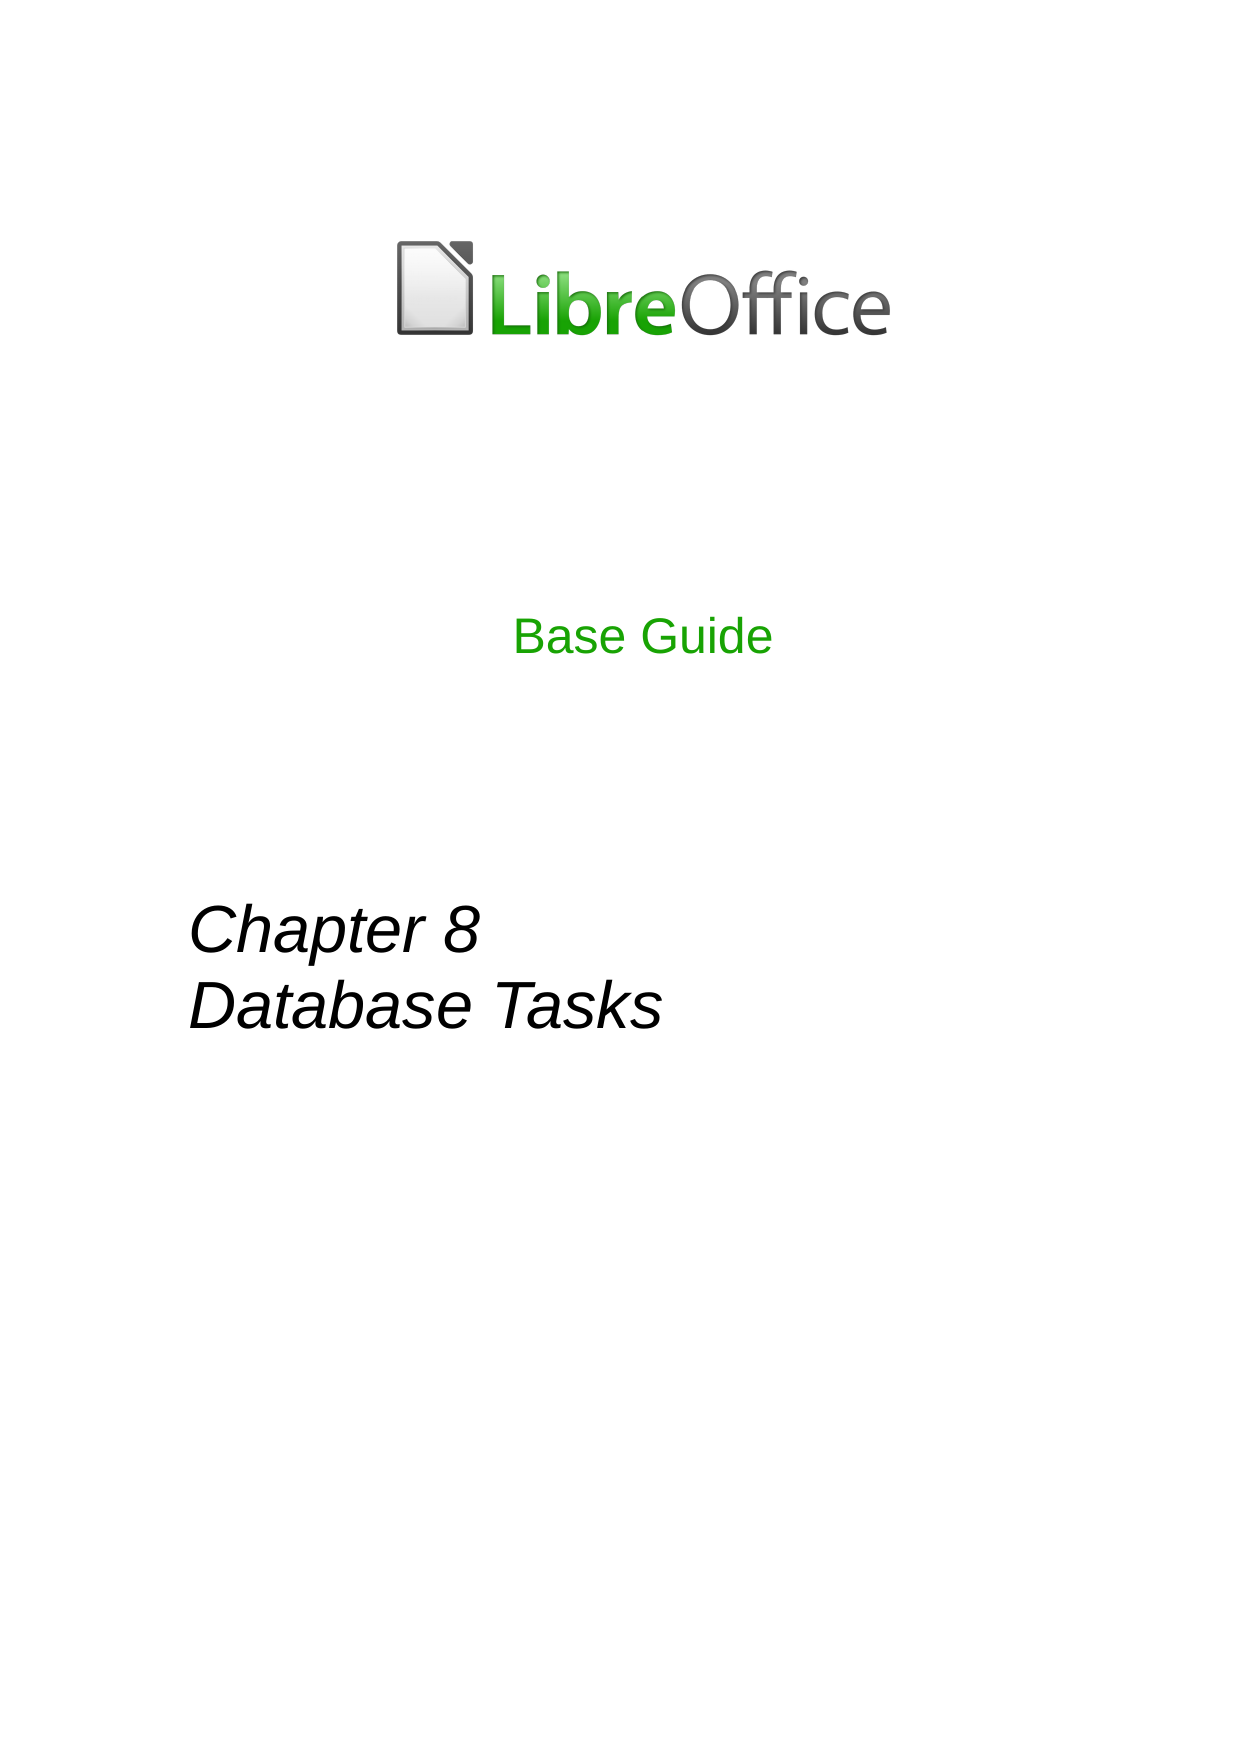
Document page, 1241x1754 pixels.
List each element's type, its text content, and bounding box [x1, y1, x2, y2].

picture [392, 236, 893, 342]
text Base Guide [188, 607, 1098, 664]
title Chapter 8 Database Tasks [188, 889, 1098, 1043]
